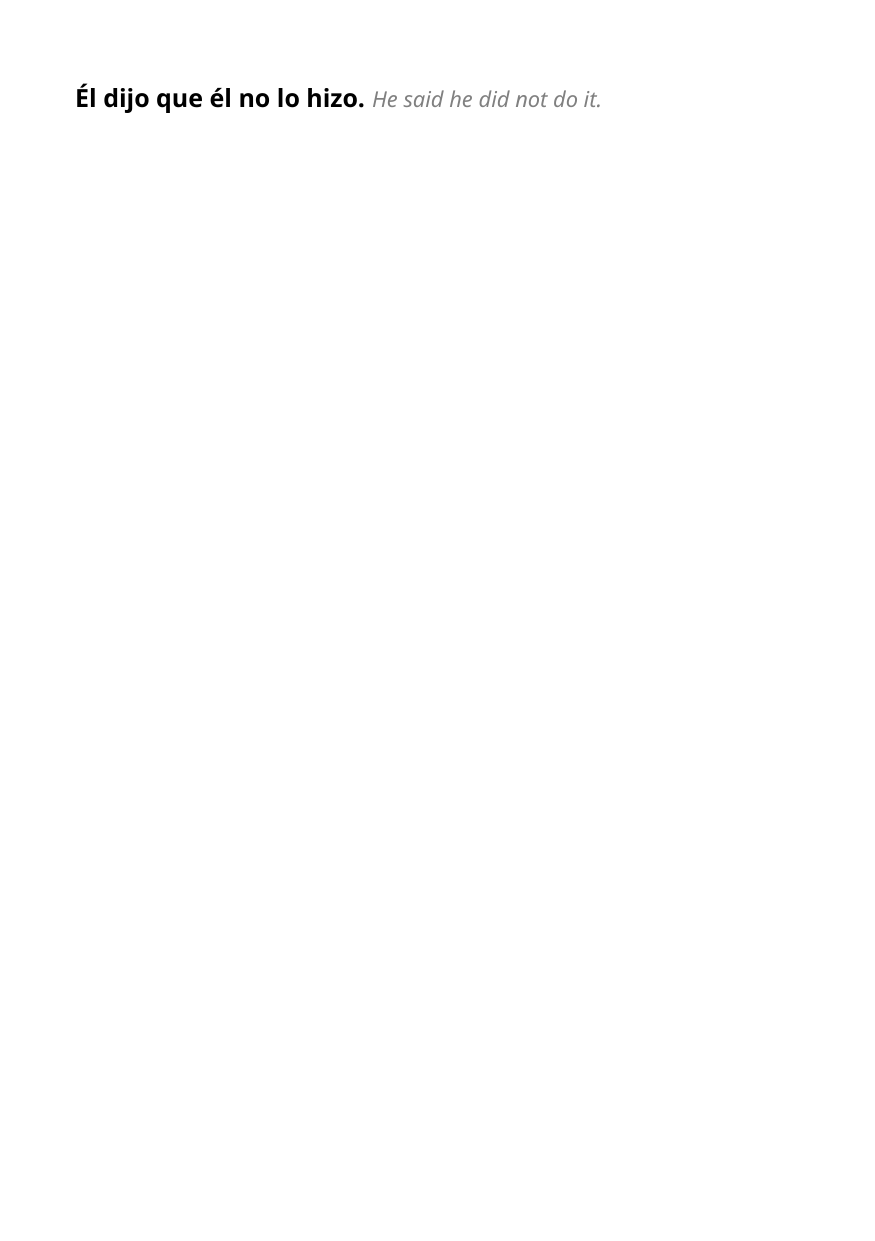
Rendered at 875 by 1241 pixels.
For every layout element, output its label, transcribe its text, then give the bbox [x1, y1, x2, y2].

text Él dijo que él no lo hizo. He said he did not do it. [75, 81, 799, 115]
